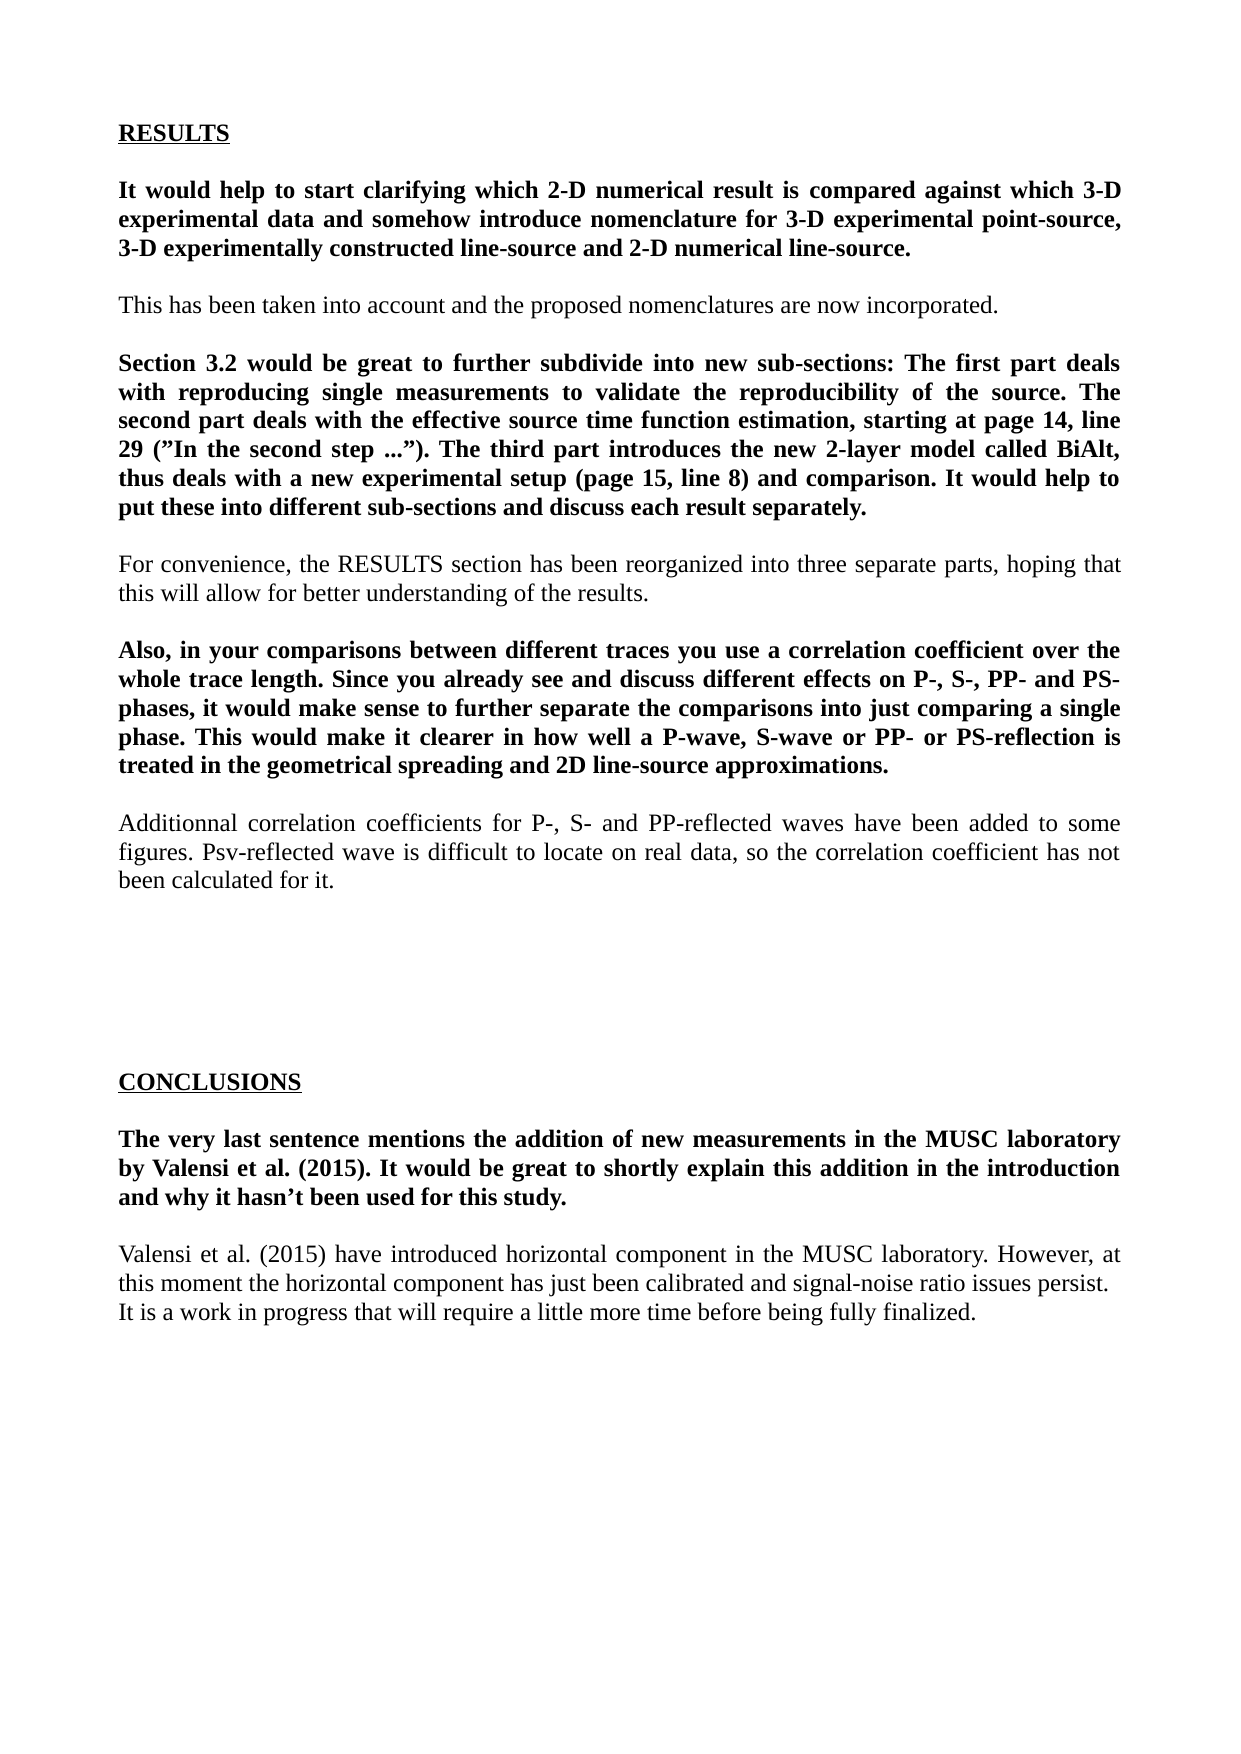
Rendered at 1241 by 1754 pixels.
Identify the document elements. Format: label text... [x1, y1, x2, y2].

text The very last sentence mentions the addition of new measurements in the MUSC laboratory by Valensi et al. (2015). It would be great to shortly explain this addition in the introduction and why it hasn’t been used for this study. [118, 1124, 1122, 1211]
text Additionnal correlation coefficients for P-, S- and PP-reflected waves have been added to some figures. Psv-reflected wave is difficult to locate on real data, so the correlation coefficient has not been calculated for it. [118, 808, 1122, 894]
text It would help to start clarifying which 2-D numerical result is compared against which 3-D experimental data and somehow introduce nomenclature for 3-D experimental point-source, 3-D experimentally constructed line-source and 2-D numerical line-source. [118, 176, 1122, 262]
text For convenience, the RESULTS section has been reorganized into three separate parts, hoping that this will allow for better understanding of the results. [118, 549, 1122, 607]
text Section 3.2 would be great to further subdivide into new sub-sections: The first part deals with reproducing single measurements to validate the reproducibility of the source. The second part deals with the effective source time function estimation, starting at page 14, line 29 (”In the second step ...”). The third part introduces the new 2-layer model called BiAlt, thus deals with a new experimental setup (page 15, line 8) and comparison. It would help to put these into different sub-sections and discuss each result separately. [118, 348, 1122, 521]
text Also, in your comparisons between different traces you use a correlation coefficient over the whole trace length. Since you already see and discuss different effects on P-, S-, PP- and PS-phases, it would make sense to further separate the comparisons into just comparing a single phase. This would ma­ke it clearer in how well a P-wave, S-wave or PP- or PS-reflection is treated in the geometrical spreading and 2D line-source approximations. [118, 636, 1122, 779]
text CONCLUSIONS [118, 1067, 1122, 1096]
text This has been taken into account and the proposed nomenclatures are now incorporated. [118, 291, 1122, 319]
text It is a work in progress that will require a little more time before being fully finalized. [118, 1297, 1122, 1326]
text Valensi et al. (2015) have introduced horizontal component in the MUSC laboratory. However, at this moment the horizontal component has just been calibrated and signal-noise ratio issues persist. [118, 1239, 1122, 1297]
text RESULTS [118, 118, 1122, 147]
